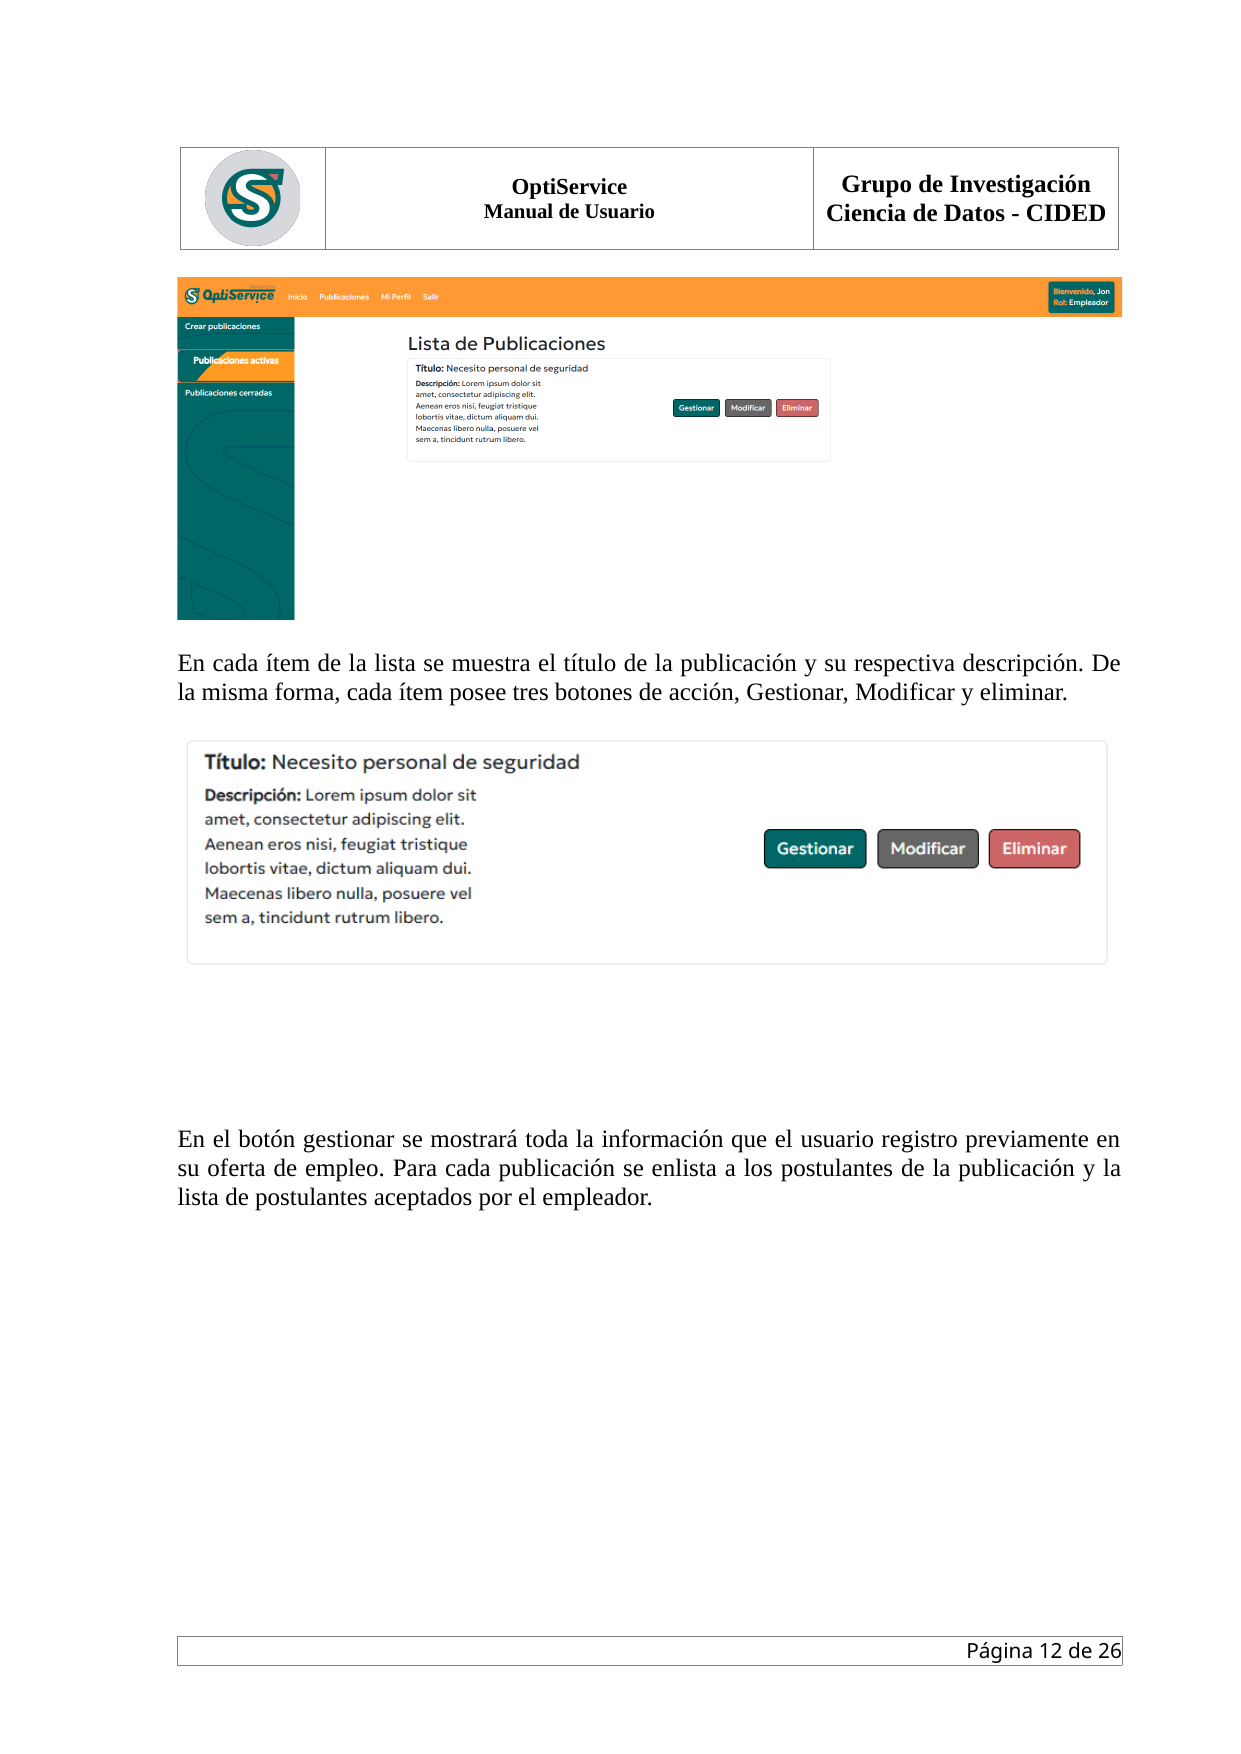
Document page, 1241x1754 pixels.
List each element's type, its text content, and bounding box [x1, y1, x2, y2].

text En cada ítem de la lista se muestra el título de la publicación y su respectiva descripción. De la misma forma, cada ítem posee tres botones de acción, Gestionar, Modificar y eliminar. [177, 648, 1122, 706]
text En el botón gestionar se mostrará toda la información que el usuario registro previamente en su oferta de empleo. Para cada publicación se enlista a los postulantes de la publicación y la lista de postulantes aceptados por el empleador. [177, 1124, 1122, 1211]
